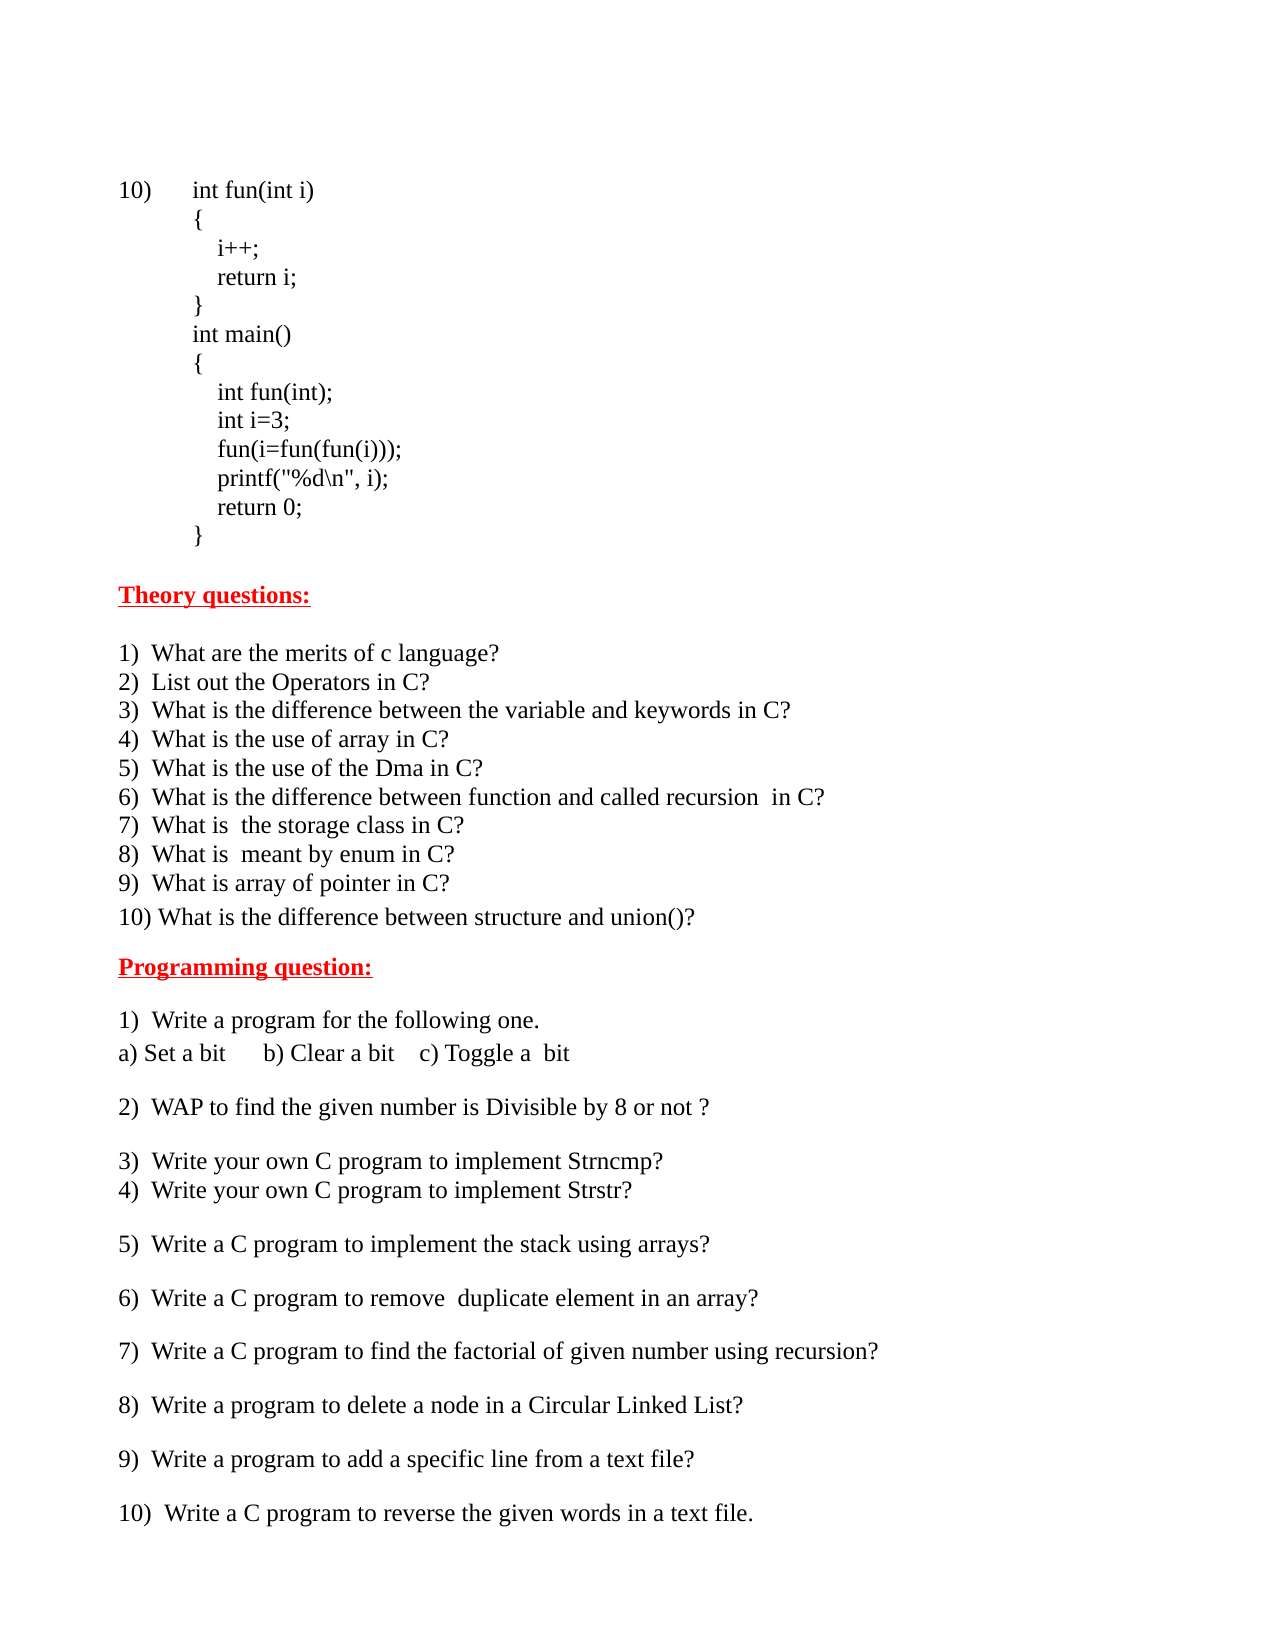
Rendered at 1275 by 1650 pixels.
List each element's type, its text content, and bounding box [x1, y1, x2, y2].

text 1) What are the merits of c language? [118, 638, 1157, 667]
text 4) What is the use of array in C? [118, 724, 1157, 753]
text 1) Write a program for the following one. a) Set a bit b) Clear a bit c) Toggle a bit [118, 1005, 1157, 1067]
text 2) List out the Operators in C? [118, 667, 1157, 696]
text 2) WAP to find the given number is Divisible by 8 or not ? [118, 1092, 1157, 1121]
text return 0; [118, 492, 1157, 521]
text fun(i=fun(fun(i))); [118, 434, 1157, 463]
text { [118, 348, 1157, 377]
text { [118, 204, 1157, 233]
text 6) Write a C program to remove duplicate element in an array? [118, 1283, 1157, 1311]
text int fun(int); [118, 377, 1157, 406]
text int i=3; [118, 406, 1157, 434]
text 4) Write your own C program to implement Strstr? [118, 1175, 1157, 1204]
text 8) What is meant by enum in C? [118, 839, 1157, 868]
text 8) Write a program to delete a node in a Circular Linked List? [118, 1390, 1157, 1419]
text 7) What is the storage class in C? [118, 811, 1157, 839]
text 6) What is the difference between function and called recursion in C? [118, 782, 1157, 811]
text } [118, 521, 1157, 549]
text return i; [118, 262, 1157, 291]
text int main() [118, 319, 1157, 348]
text 10) int fun(int i) [118, 176, 1157, 204]
text printf("%d\n", i); [118, 463, 1157, 492]
text 3) What is the difference between the variable and keywords in C? [118, 696, 1157, 724]
text 5) Write a C program to implement the stack using arrays? [118, 1229, 1157, 1257]
text 7) Write a C program to find the factorial of given number using recursion? [118, 1336, 1157, 1365]
text 3) Write your own C program to implement Strncmp? [118, 1146, 1157, 1175]
text Programming question: [118, 952, 1157, 980]
text 5) What is the use of the Dma in C? [118, 753, 1157, 782]
text Theory questions: [118, 581, 1157, 609]
text 10) Write a C program to reverse the given words in a text file. [118, 1498, 1157, 1527]
text i++; [118, 233, 1157, 262]
text 9) What is array of pointer in C? 10) What is the difference between structure and union()? [118, 868, 1157, 931]
text } [118, 291, 1157, 319]
text 9) Write a program to add a specific line from a text file? [118, 1444, 1157, 1473]
